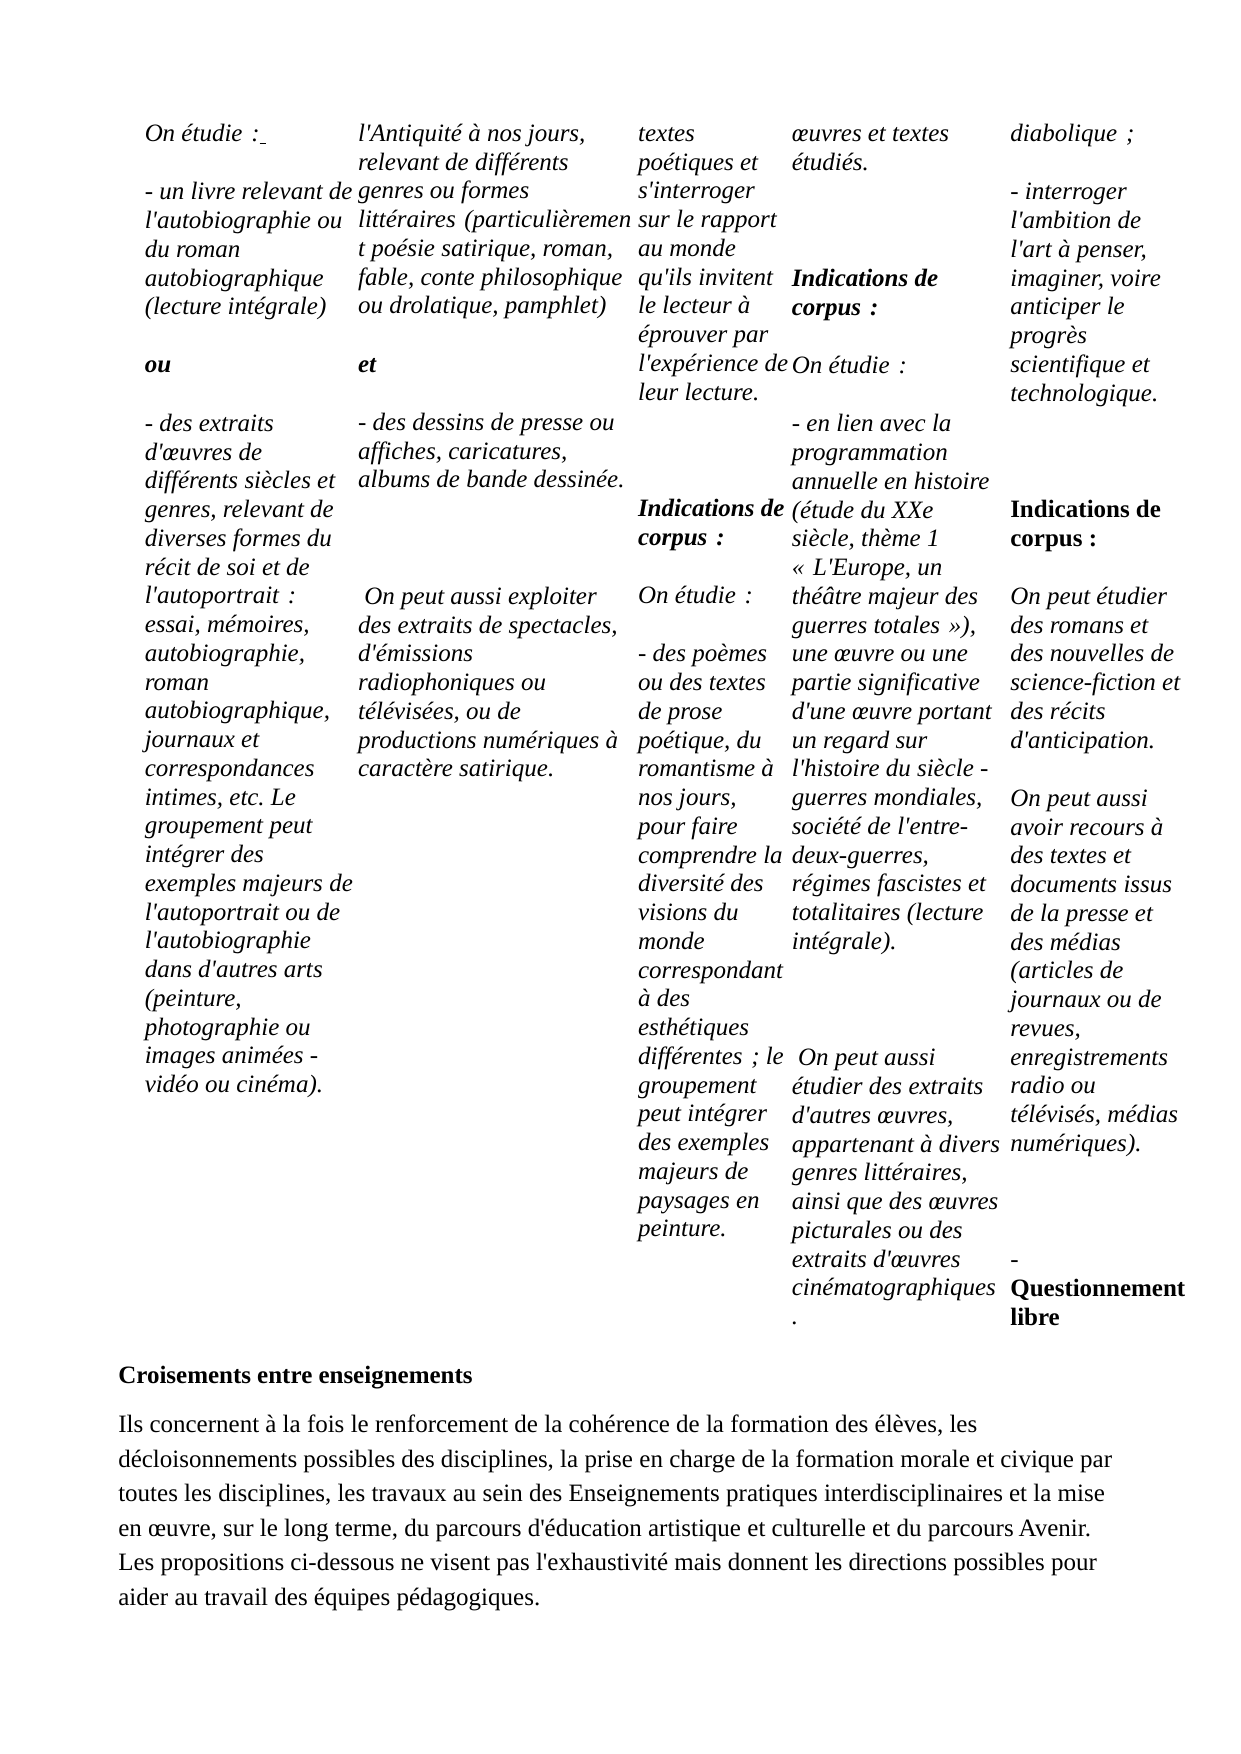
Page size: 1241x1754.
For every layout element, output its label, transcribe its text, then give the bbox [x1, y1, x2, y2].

table_header l'Antiquité à nos jours, relevant de différents genres ou formes littéraires (particulièrement poésie satirique, roman, fable, conte philosophique ou drolatique, pamphlet) et - des dessins de presse ou affiches, caricatures, albums de bande dessinée. On peut aussi exploiter des extraits de spectacles, d'émissions radiophoniques ou télévisées, ou de productions numériques à caractère satirique. [358, 118, 638, 1360]
text Croisements entre enseignements [118, 1360, 1122, 1389]
table_header textes poétiques et s'interroger sur le rapport au monde qu'ils invitent le lecteur à éprouver par l'expérience de leur lecture. Indications de corpus : On étudie : - des poèmes ou des textes de prose poétique, du romantisme à nos jours, pour faire comprendre la diversité des visions du monde correspondant à des esthétiques différentes ; le groupement peut intégrer des exemples majeurs de paysages en peinture. [638, 118, 792, 1360]
table_header diabolique ; - interroger l'ambition de l'art à penser, imaginer, voire anticiper le progrès scientifique et technologique. Indications de corpus : On peut étudier des romans et des nouvelles de science-fiction et des récits d'anticipation. On peut aussi avoir recours à des textes et documents issus de la presse et des médias (articles de journaux ou de revues, enregistrements radio ou télévisés, médias numériques). - Questionnement libre [1010, 118, 1187, 1360]
table_header œuvres et textes étudiés. Indications de corpus : On étudie : - en lien avec la programmation annuelle en histoire (étude du XXe siècle, thème 1 « L'Europe, un théâtre majeur des guerres totales »), une œuvre ou une partie significative d'une œuvre portant un regard sur l'histoire du siècle - guerres mondiales, société de l'entre-deux-guerres, régimes fascistes et totalitaires (lecture intégrale). On peut aussi étudier des extraits d'autres œuvres, appartenant à divers genres littéraires, ainsi que des œuvres picturales ou des extraits d'œuvres cinématographiques. [792, 118, 1004, 1360]
table_header [1187, 118, 1193, 1360]
table_header Se raconter, se représenter Enjeux littéraires et de formation personnelle : - découvrir différentes formes de l'écriture de soi et de l'autoportrait ; - comprendre les raisons et le sens de l'entreprise qui consiste à se raconter ou à se représenter ; - percevoir l'effort de saisie de soi et de recherche de la vérité, s'interroger sur les raisons et les effets de la composition du récit ou du portrait de soi. Indications de corpus : On étudie : - un livre relevant de l'autobiographie ou du roman autobiographique (lecture intégrale) ou - des extraits d'œuvres de différents siècles et genres, relevant de diverses formes du récit de soi et de l'autoportrait : essai, mémoires, autobiographie, roman autobiographique, journaux et correspondances intimes, etc. Le groupement peut intégrer des exemples majeurs de l'autoportrait ou de l'autobiographie dans d'autres arts (peinture, photographie ou images animées - vidéo ou cinéma). [145, 118, 358, 1360]
table_header 3e [118, 118, 144, 1360]
table_header [1004, 118, 1010, 1360]
text Ils concernent à la fois le renforcement de la cohérence de la formation des élèves, les décloisonnements possibles des disciplines, la prise en charge de la formation morale et civique par toutes les disciplines, les travaux au sein des Enseignements pratiques interdisciplinaires et la mise en œuvre, sur le long terme, du parcours d'éducation artistique et culturelle et du parcours Avenir. Les propositions ci-dessous ne visent pas l'exhaustivité mais donnent les directions possibles pour aider au travail des équipes pédagogiques. [118, 1409, 1122, 1610]
